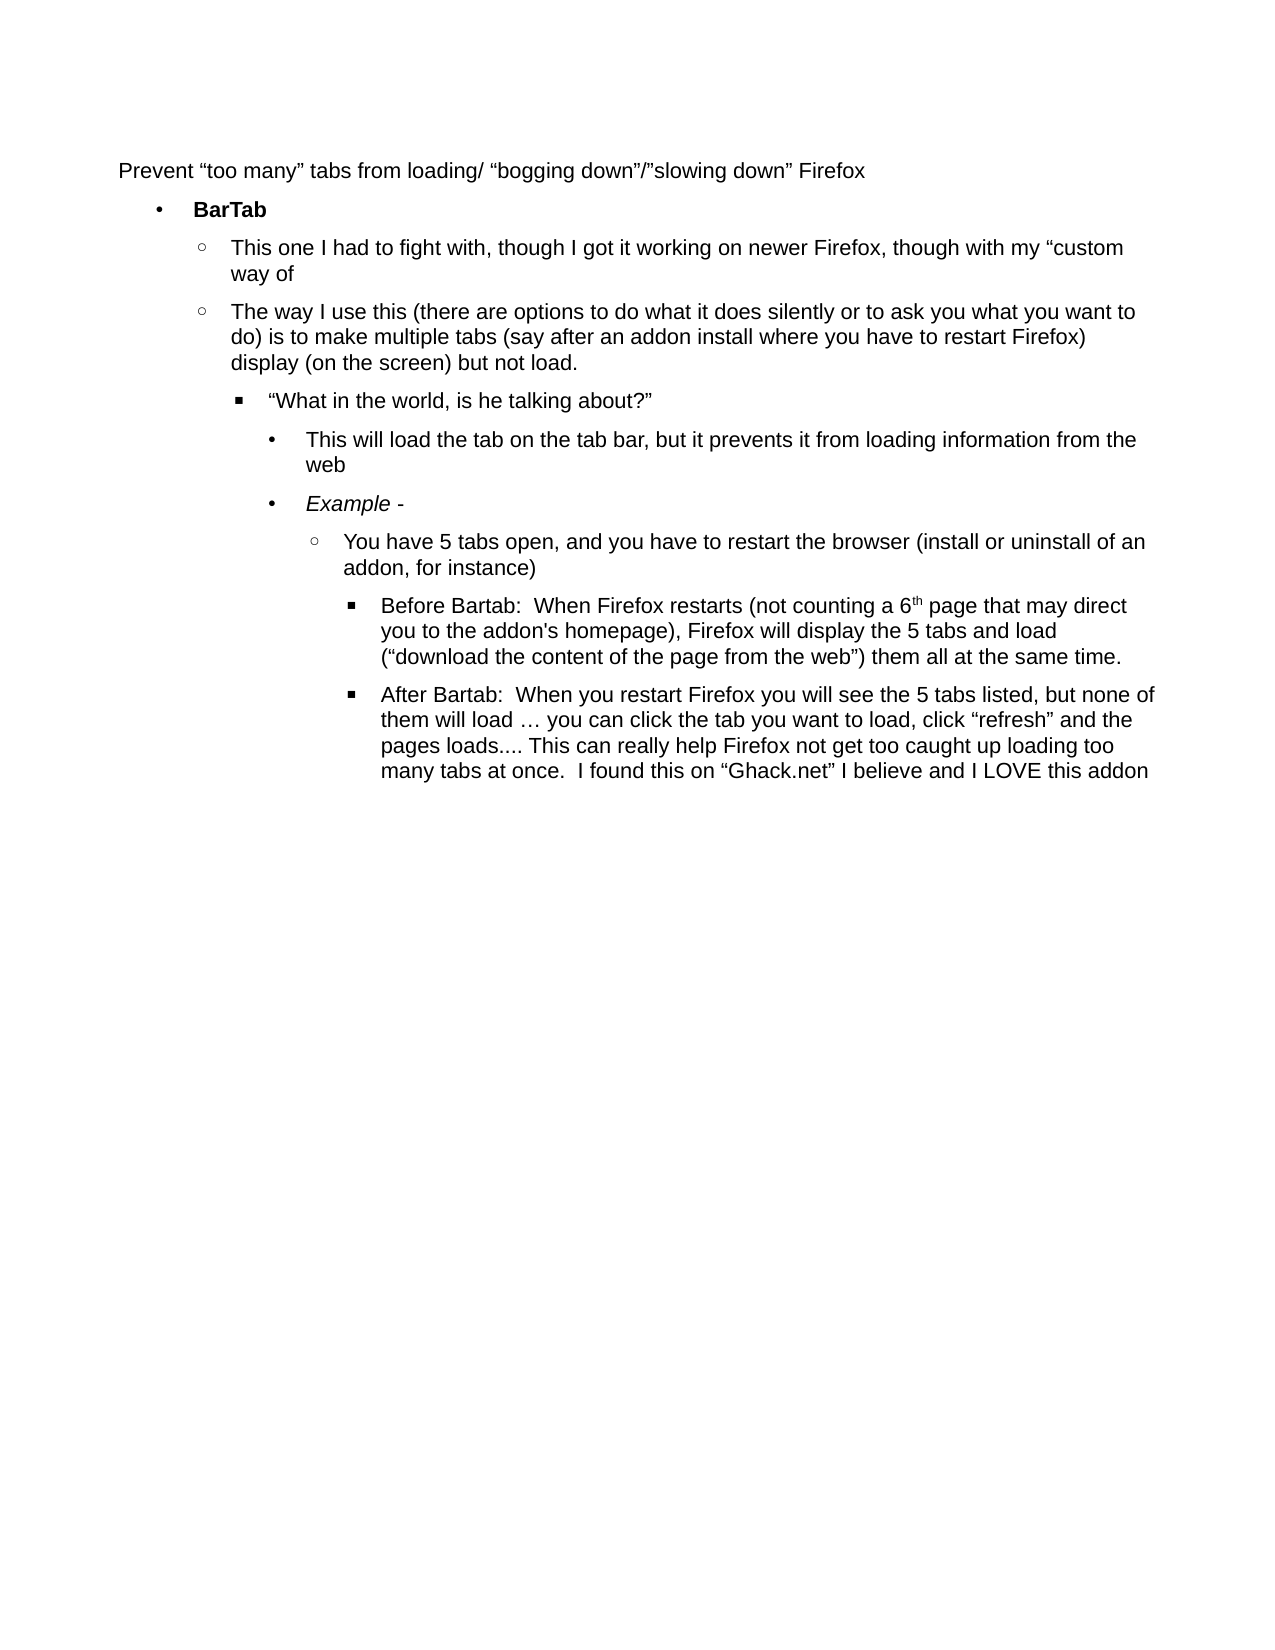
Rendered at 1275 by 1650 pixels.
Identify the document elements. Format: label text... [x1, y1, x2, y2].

text Prevent “too many” tabs from loading/ “bogging down”/”slowing down” Firefox [118, 158, 1157, 183]
list Before Bartab: When Firefox restarts (not counting a 6th page that may direct you to the addon's homepage), Firefox will display the 5 tabs and load (“download the content of the page from the web”) them all at the same time. [343, 593, 1157, 669]
list This one I had to fight with, though I got it working on newer Firefox, though with my “custom way of [193, 235, 1157, 286]
list This will load the tab on the tab bar, but it prevents it from loading information from the web [268, 427, 1157, 477]
list After Bartab: When you restart Firefox you will see the 5 tabs listed, but none of them will load … you can click the tab you want to load, click “refresh” and the pages loads.... This can really help Firefox not get too caught up loading too many tabs at once. I found this on “Ghack.net” I believe and I LOVE this addon [343, 682, 1157, 783]
list You have 5 tabs open, and you have to restart the browser (install or uninstall of an addon, for instance) [306, 529, 1157, 580]
list “What in the world, is he talking about?” [231, 388, 1157, 413]
list BarTab [156, 197, 1157, 222]
list The way I use this (there are options to do what it does silently or to ask you what you want to do) is to make multiple tabs (say after an addon install where you have to restart Firefox) display (on the screen) but not load. [193, 299, 1157, 375]
list Example - [268, 491, 1157, 516]
